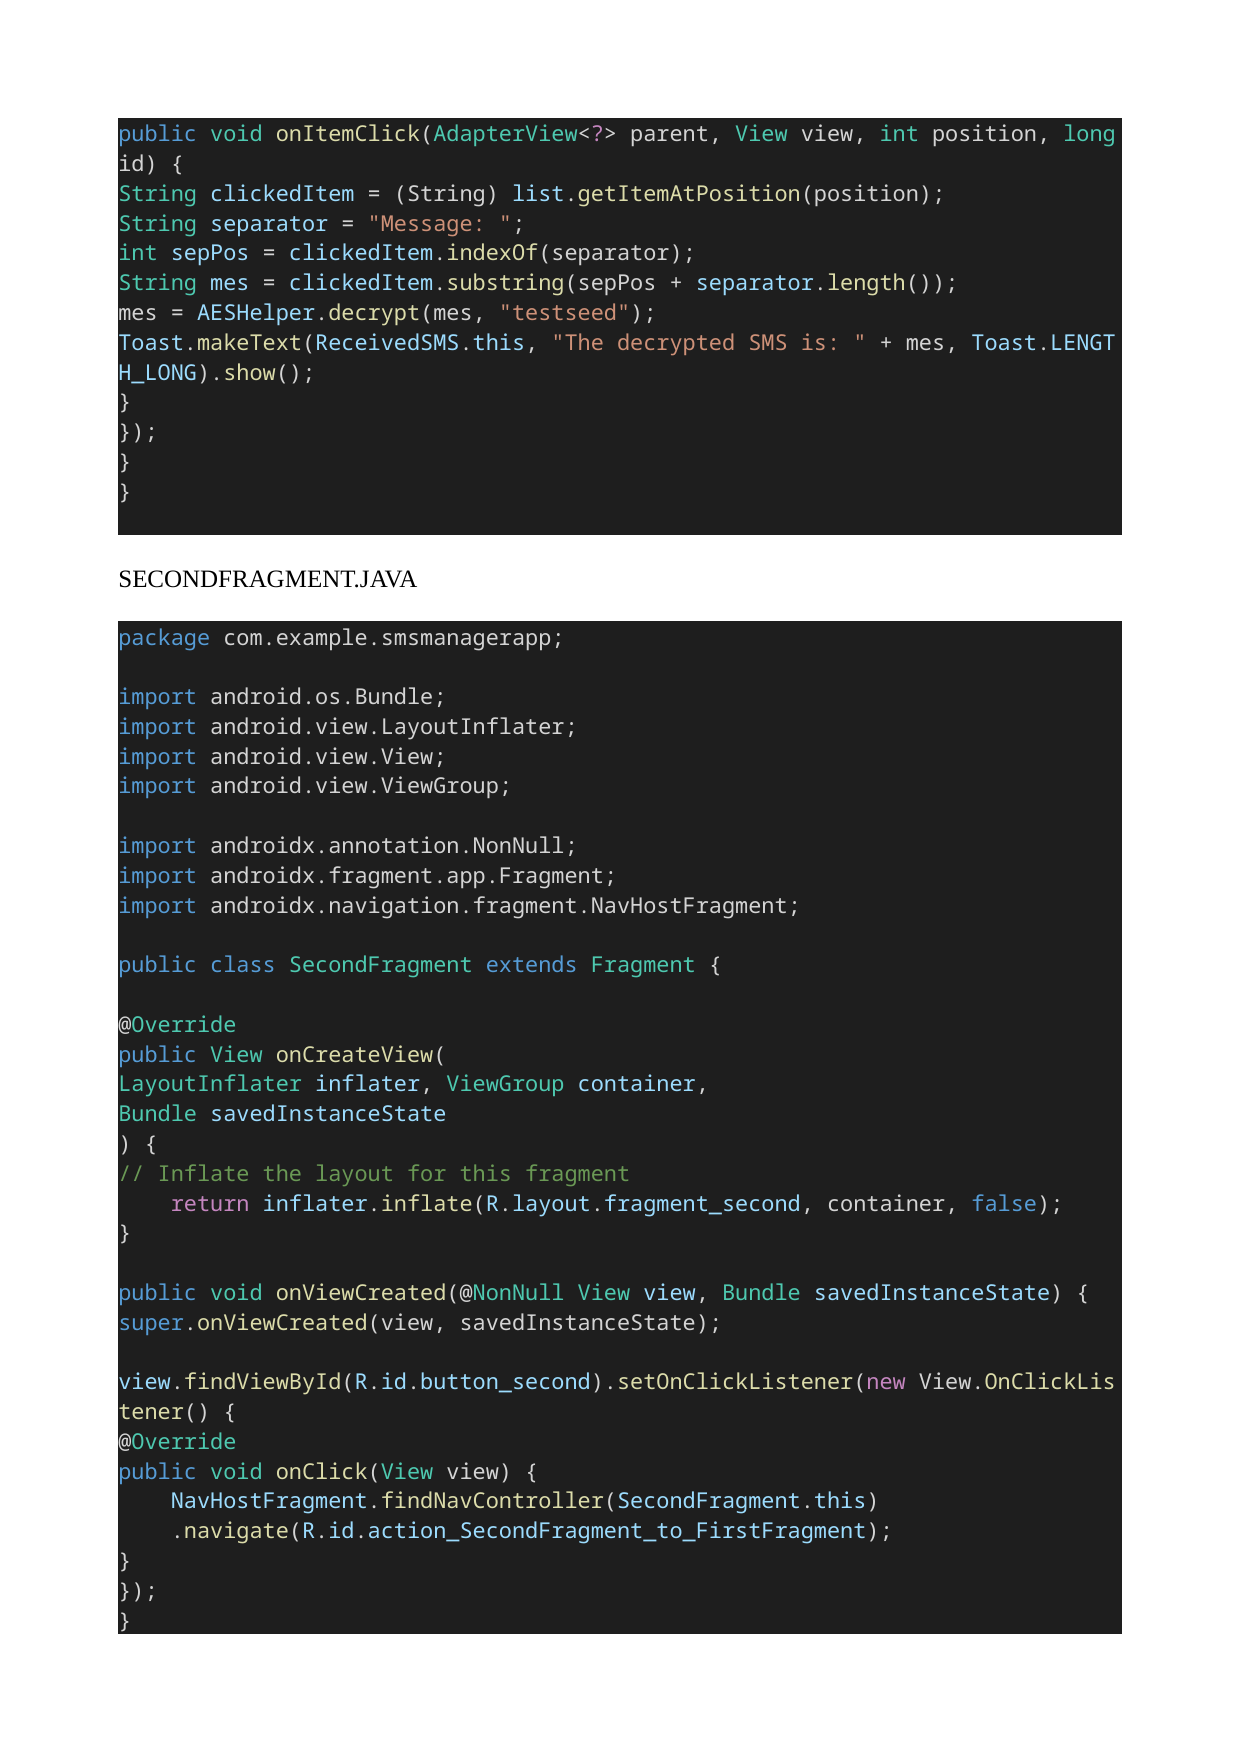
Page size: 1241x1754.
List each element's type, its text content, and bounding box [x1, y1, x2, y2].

text @Override [118, 1009, 1122, 1038]
text public View onCreateView( [118, 1038, 1122, 1068]
text public void onClick(View view) { [118, 1456, 1122, 1485]
text } [118, 1217, 1122, 1247]
text } [118, 1604, 1122, 1634]
text public void onViewCreated(@NonNull View view, Bundle savedInstanceState) { [118, 1277, 1122, 1307]
text import androidx.fragment.app.Fragment; [118, 860, 1122, 889]
text SECONDFRAGMENT.JAVA [118, 564, 1122, 593]
text // Inflate the layout for this fragment [118, 1158, 1122, 1187]
text mes = AESHelper.decrypt(mes, "testseed"); [118, 297, 1122, 327]
text }); [118, 1575, 1122, 1604]
text import android.os.Bundle; [118, 681, 1122, 711]
text int sepPos = clickedItem.indexOf(separator); [118, 237, 1122, 267]
text NavHostFragment.findNavController(SecondFragment.this) [118, 1485, 1122, 1515]
text @Override [118, 1426, 1122, 1456]
text } [118, 476, 1122, 505]
text super.onViewCreated(view, savedInstanceState); [118, 1307, 1122, 1336]
text view.findViewById(R.id.button_second).setOnClickListener(new View.OnClickListener() { [118, 1366, 1122, 1426]
text import androidx.navigation.fragment.NavHostFragment; [118, 889, 1122, 919]
text LayoutInflater inflater, ViewGroup container, [118, 1068, 1122, 1098]
text }); [118, 416, 1122, 446]
text Bundle savedInstanceState [118, 1098, 1122, 1128]
text String mes = clickedItem.substring(sepPos + separator.length()); [118, 267, 1122, 297]
text import android.view.ViewGroup; [118, 770, 1122, 800]
text Toast.makeText(ReceivedSMS.this, "The decrypted SMS is: " + mes, Toast.LENGTH_LONG).show(); [118, 327, 1122, 386]
text import android.view.LayoutInflater; [118, 711, 1122, 741]
text } [118, 1545, 1122, 1575]
text } [118, 386, 1122, 416]
text } [118, 446, 1122, 476]
text return inflater.inflate(R.layout.fragment_second, container, false); [118, 1187, 1122, 1217]
text public void onItemClick(AdapterView<?> parent, View view, int position, long id) { [118, 118, 1122, 178]
text .navigate(R.id.action_SecondFragment_to_FirstFragment); [118, 1515, 1122, 1545]
text String clickedItem = (String) list.getItemAtPosition(position); [118, 178, 1122, 207]
text public class SecondFragment extends Fragment { [118, 949, 1122, 979]
text ) { [118, 1128, 1122, 1158]
text import android.view.View; [118, 741, 1122, 770]
text import androidx.annotation.NonNull; [118, 830, 1122, 860]
text package com.example.smsmanagerapp; [118, 621, 1122, 651]
text String separator = "Message: "; [118, 207, 1122, 237]
